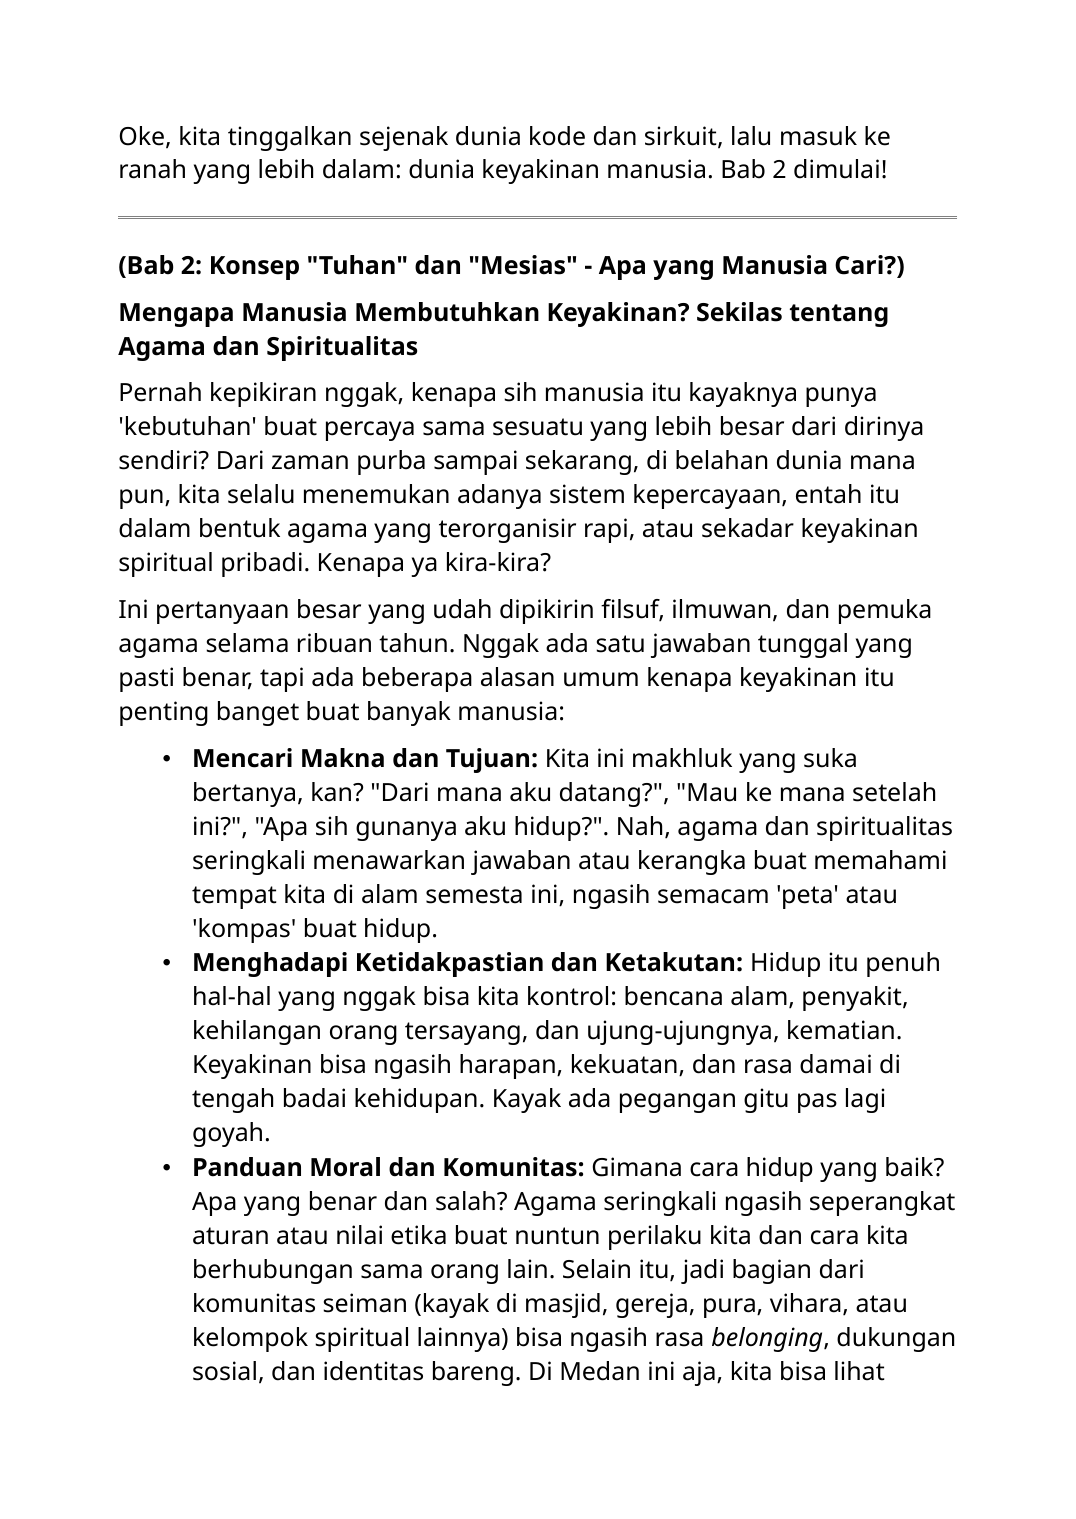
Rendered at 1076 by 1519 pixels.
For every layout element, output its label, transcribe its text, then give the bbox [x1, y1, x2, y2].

list Panduan Moral dan Komunitas: Gimana cara hidup yang baik? Apa yang benar dan salah? Agama seringkali ngasih seperangkat aturan atau nilai etika buat nuntun perilaku kita dan cara kita berhubungan sama orang lain. Selain itu, jadi bagian dari komunitas seiman (kayak di masjid, gereja, pura, vihara, atau kelompok spiritual lainnya) bisa ngasih rasa belonging, dukungan sosial, dan identitas bareng. Di Medan ini aja, kita bisa lihat [162, 1149, 957, 1388]
list Menghadapi Ketidakpastian dan Ketakutan: Hidup itu penuh hal-hal yang nggak bisa kita kontrol: bencana alam, penyakit, kehilangan orang tersayang, dan ujung-ujungnya, kematian. Keyakinan bisa ngasih harapan, kekuatan, dan rasa damai di tengah badai kehidupan. Kayak ada pegangan gitu pas lagi goyah. [162, 945, 957, 1149]
text (Bab 2: Konsep "Tuhan" dan "Mesias" - Apa yang Manusia Cari?) [118, 248, 957, 282]
text Oke, kita tinggalkan sejenak dunia kode dan sirkuit, lalu masuk ke ranah yang lebih dalam: dunia keyakinan manusia. Bab 2 dimulai! [118, 118, 957, 186]
text Mengapa Manusia Membutuhkan Keyakinan? Sekilas tentang Agama dan Spiritualitas [118, 294, 957, 362]
text Pernah kepikiran nggak, kenapa sih manusia itu kayaknya punya 'kebutuhan' buat percaya sama sesuatu yang lebih besar dari dirinya sendiri? Dari zaman purba sampai sekarang, di belahan dunia mana pun, kita selalu menemukan adanya sistem kepercayaan, entah itu dalam bentuk agama yang terorganisir rapi, atau sekadar keyakinan spiritual pribadi. Kenapa ya kira-kira? [118, 375, 957, 579]
text Ini pertanyaan besar yang udah dipikirin filsuf, ilmuwan, dan pemuka agama selama ribuan tahun. Nggak ada satu jawaban tunggal yang pasti benar, tapi ada beberapa alasan umum kenapa keyakinan itu penting banget buat banyak manusia: [118, 592, 957, 728]
list Mencari Makna dan Tujuan: Kita ini makhluk yang suka bertanya, kan? "Dari mana aku datang?", "Mau ke mana setelah ini?", "Apa sih gunanya aku hidup?". Nah, agama dan spiritualitas seringkali menawarkan jawaban atau kerangka buat memahami tempat kita di alam semesta ini, ngasih semacam 'peta' atau 'kompas' buat hidup. [162, 740, 957, 945]
